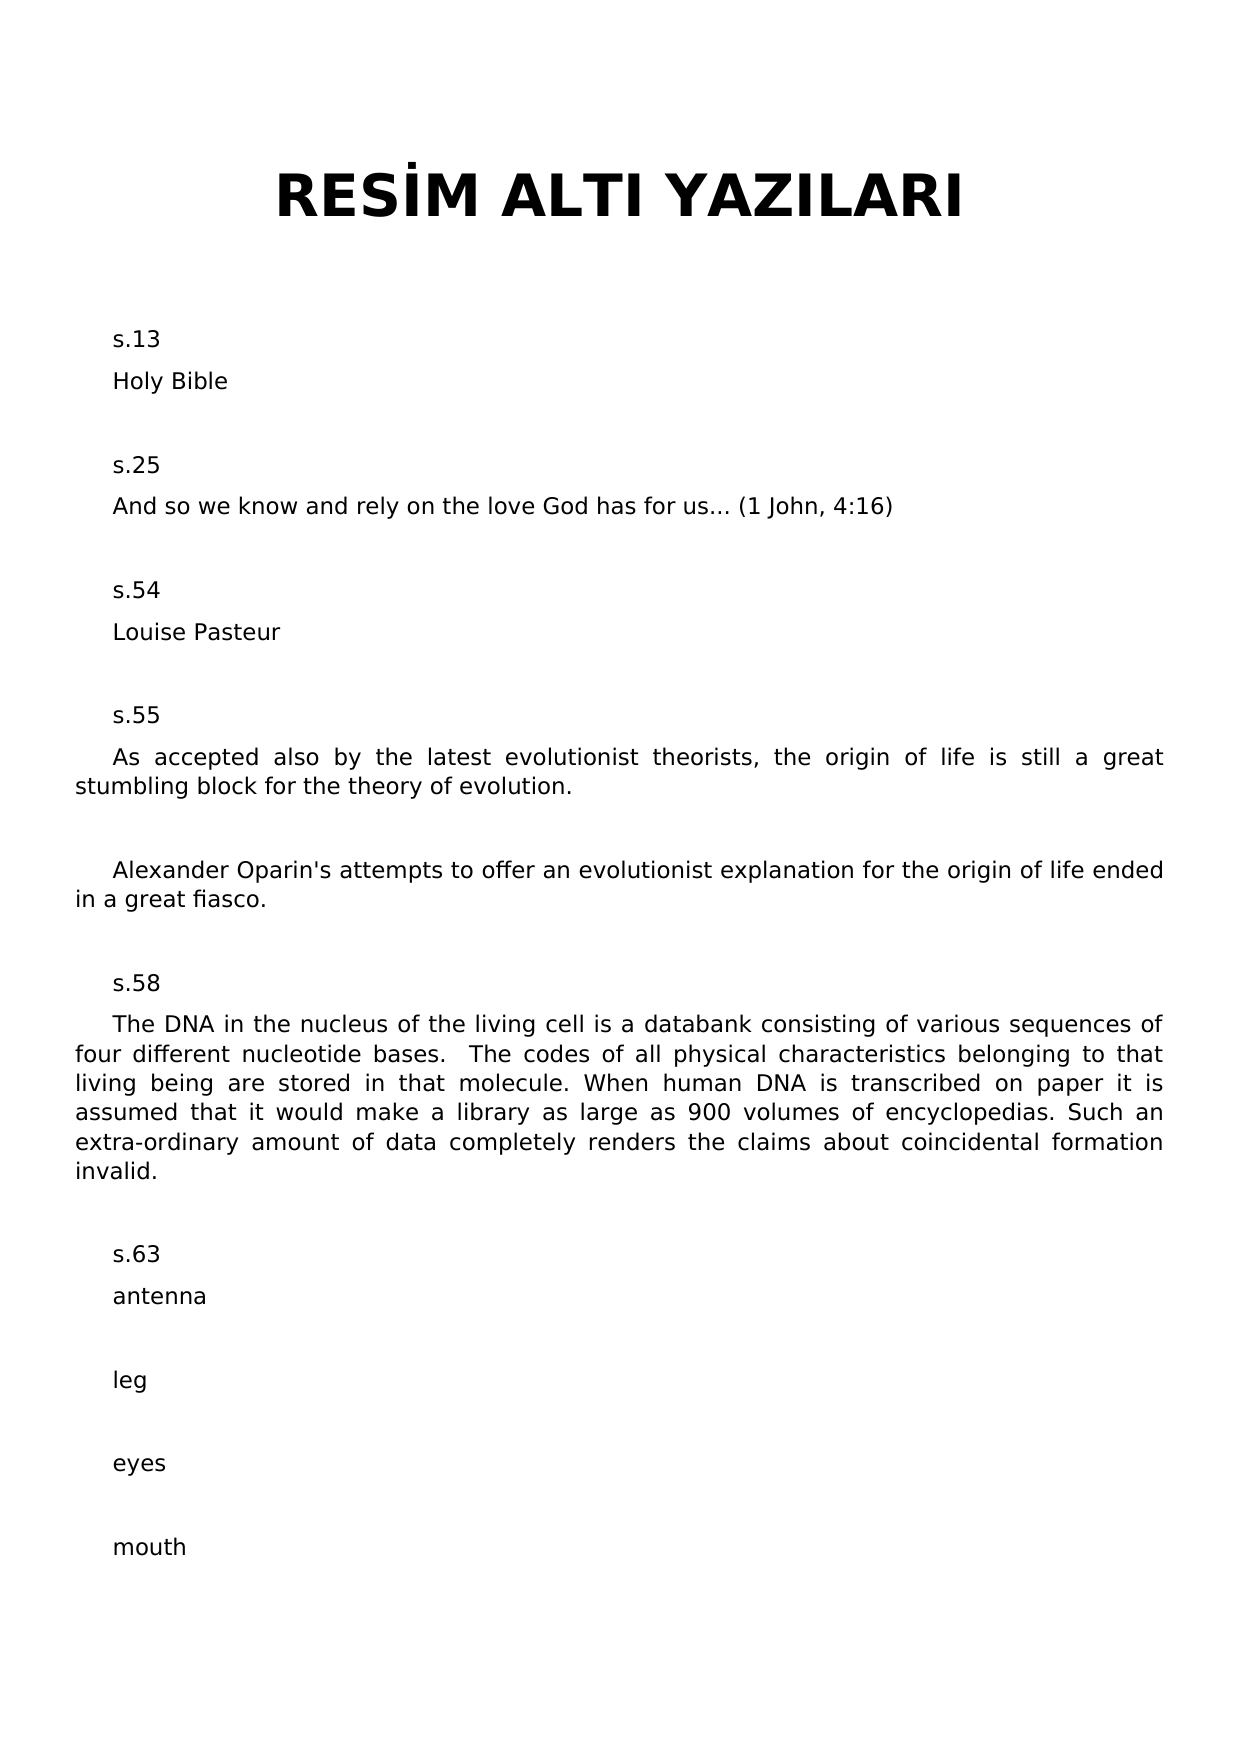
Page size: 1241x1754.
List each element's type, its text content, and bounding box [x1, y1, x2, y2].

text leg [75, 1367, 1165, 1393]
text Holy Bible [75, 368, 1165, 395]
text And so we know and rely on the love God has for us... (1 John, 4:16) [75, 493, 1165, 520]
text Alexander Oparin's attempts to offer an evolutionist explanation for the origin of life ended in a great fiasco. [75, 857, 1165, 913]
text antenna [75, 1283, 1165, 1310]
text The DNA in the nucleus of the living cell is a databank consisting of various sequences of four different nucleotide bases. The codes of all physical characteristics belonging to that living being are stored in that molecule. When human DNA is transcribed on paper it is assumed that it would make a library as large as 900 volumes of encyclopedias. Such an extra-ordinary amount of data completely renders the claims about coincidental formation invalid. [75, 1012, 1165, 1184]
text eyes [75, 1450, 1165, 1477]
text s.54 [75, 577, 1165, 604]
text s.63 [75, 1241, 1165, 1268]
text s.58 [75, 970, 1165, 996]
text Louise Pasteur [75, 619, 1165, 646]
text s.13 [75, 326, 1165, 353]
subtitle RESİM ALTI YAZILARI [75, 162, 1165, 230]
text s.25 [75, 452, 1165, 478]
text s.55 [75, 702, 1165, 729]
text mouth [75, 1534, 1165, 1561]
text As accepted also by the latest evolutionist theorists, the origin of life is still a great stumbling block for the theory of evolution. [75, 744, 1165, 800]
